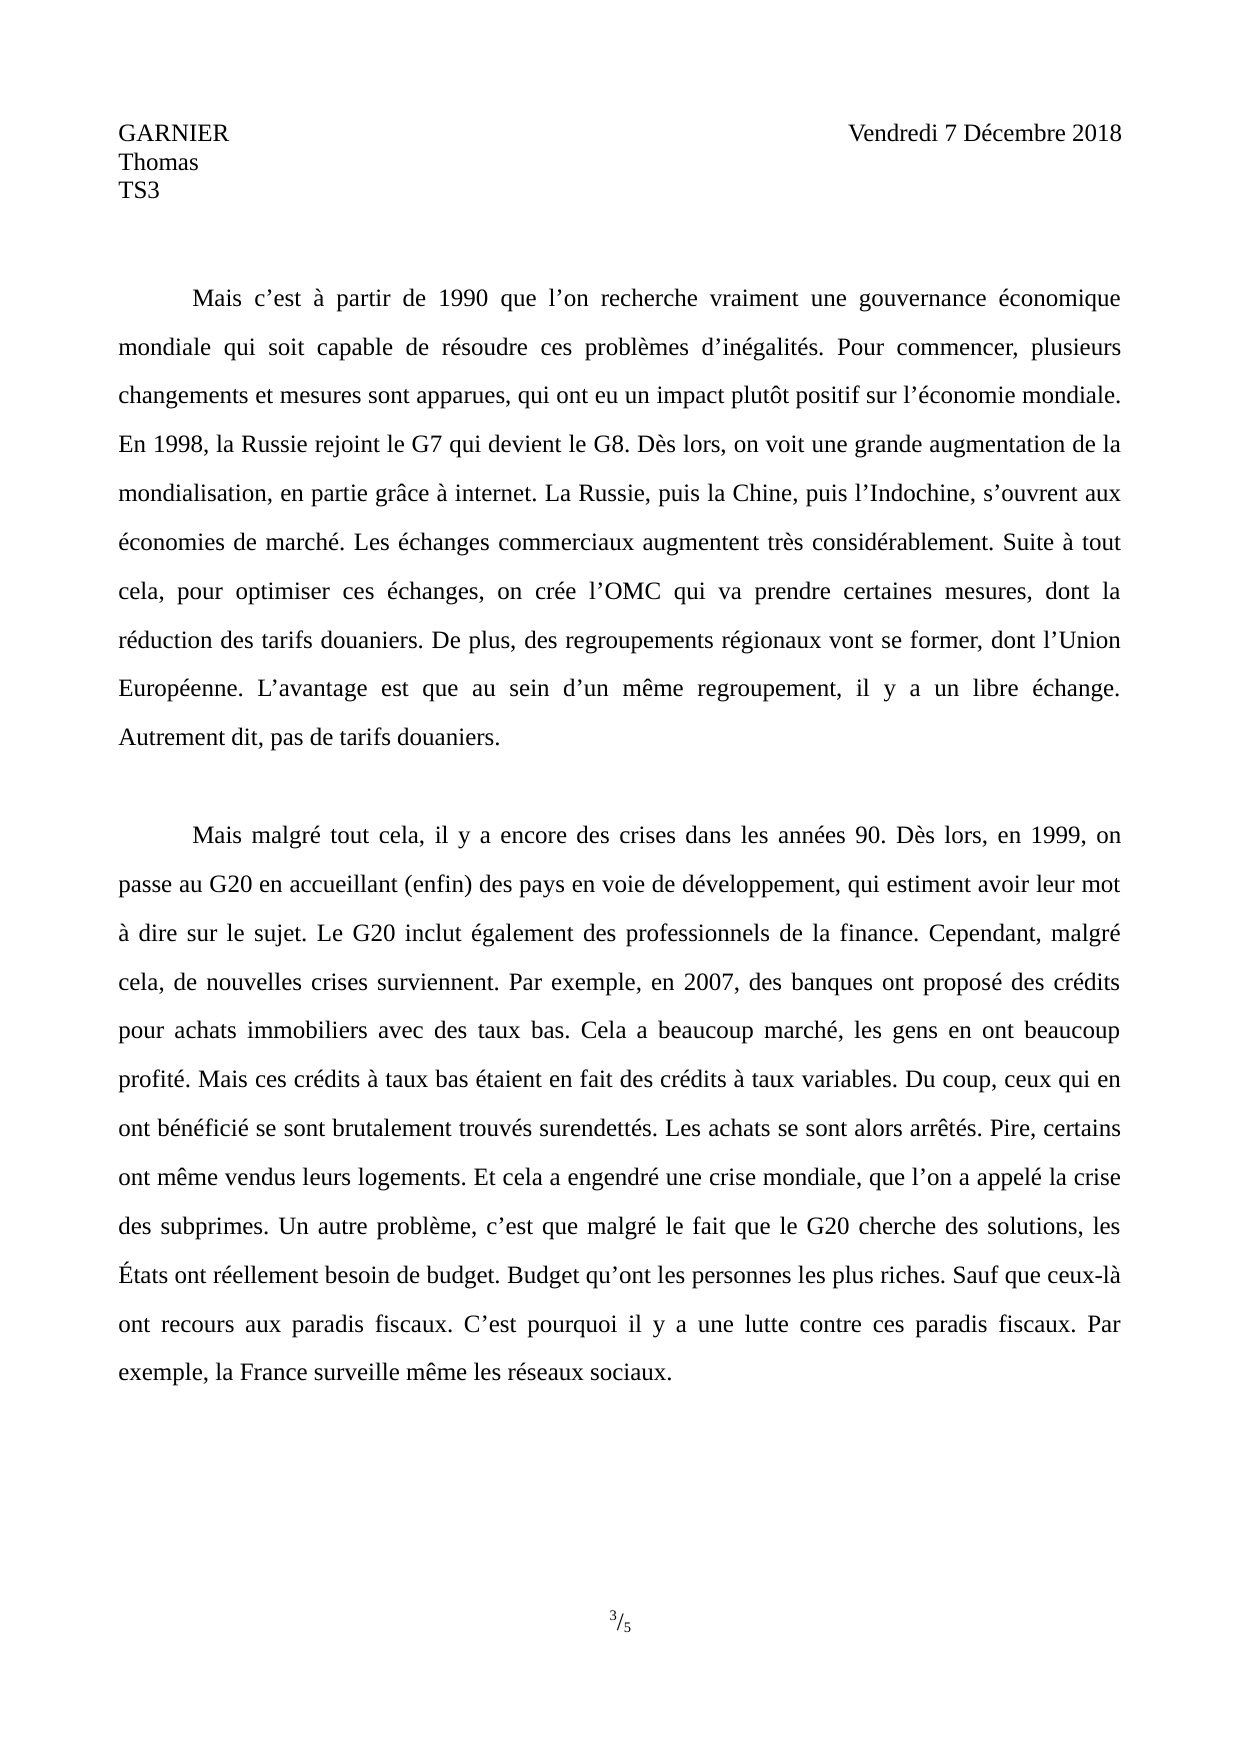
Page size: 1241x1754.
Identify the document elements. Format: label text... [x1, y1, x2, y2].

text Mais c’est à partir de 1990 que l’on recherche vraiment une gouvernance économique mondiale qui soit capable de résoudre ces problèmes d’inégalités. Pour commencer, plusieurs changements et mesures sont apparues, qui ont eu un impact plutôt positif sur l’économie mondiale. En 1998, la Russie rejoint le G7 qui devient le G8. Dès lors, on voit une grande augmentation de la mondialisation, en partie grâce à internet. La Russie, puis la Chine, puis l’Indochine, s’ouvrent aux économies de marché. Les échanges commerciaux augmentent très considérablement. Suite à tout cela, pour optimiser ces échanges, on crée l’OMC qui va prendre certaines mesures, dont la réduction des tarifs douaniers. De plus, des regroupements régionaux vont se former, dont l’Union Européenne. L’avantage est que au sein d’un même regroupement, il y a un libre échange. Autrement dit, pas de tarifs douaniers. [118, 283, 1122, 751]
text Mais malgré tout cela, il y a encore des crises dans les années 90. Dès lors, en 1999, on passe au G20 en accueillant (enfin) des pays en voie de développement, qui estiment avoir leur mot à dire sur le sujet. Le G20 inclut également des professionnels de la finance. Cependant, malgré cela, de nouvelles crises surviennent. Par exemple, en 2007, des banques ont proposé des crédits pour achats immobiliers avec des taux bas. Cela a beaucoup marché, les gens en ont beaucoup profité. Mais ces crédits à taux bas étaient en fait des crédits à taux variables. Du coup, ceux qui en ont bénéficié se sont brutalement trouvés surendettés. Les achats se sont alors arrêtés. Pire, certains ont même vendus leurs logements. Et cela a engendré une crise mondiale, que l’on a appelé la crise des subprimes. Un autre problème, c’est que malgré le fait que le G20 cherche des solutions, les États ont réellement besoin de budget. Budget qu’ont les personnes les plus riches. Sauf que ceux-là ont recours aux paradis fiscaux. C’est pourquoi il y a une lutte contre ces paradis fiscaux. Par exemple, la France surveille même les réseaux sociaux. [118, 820, 1122, 1386]
